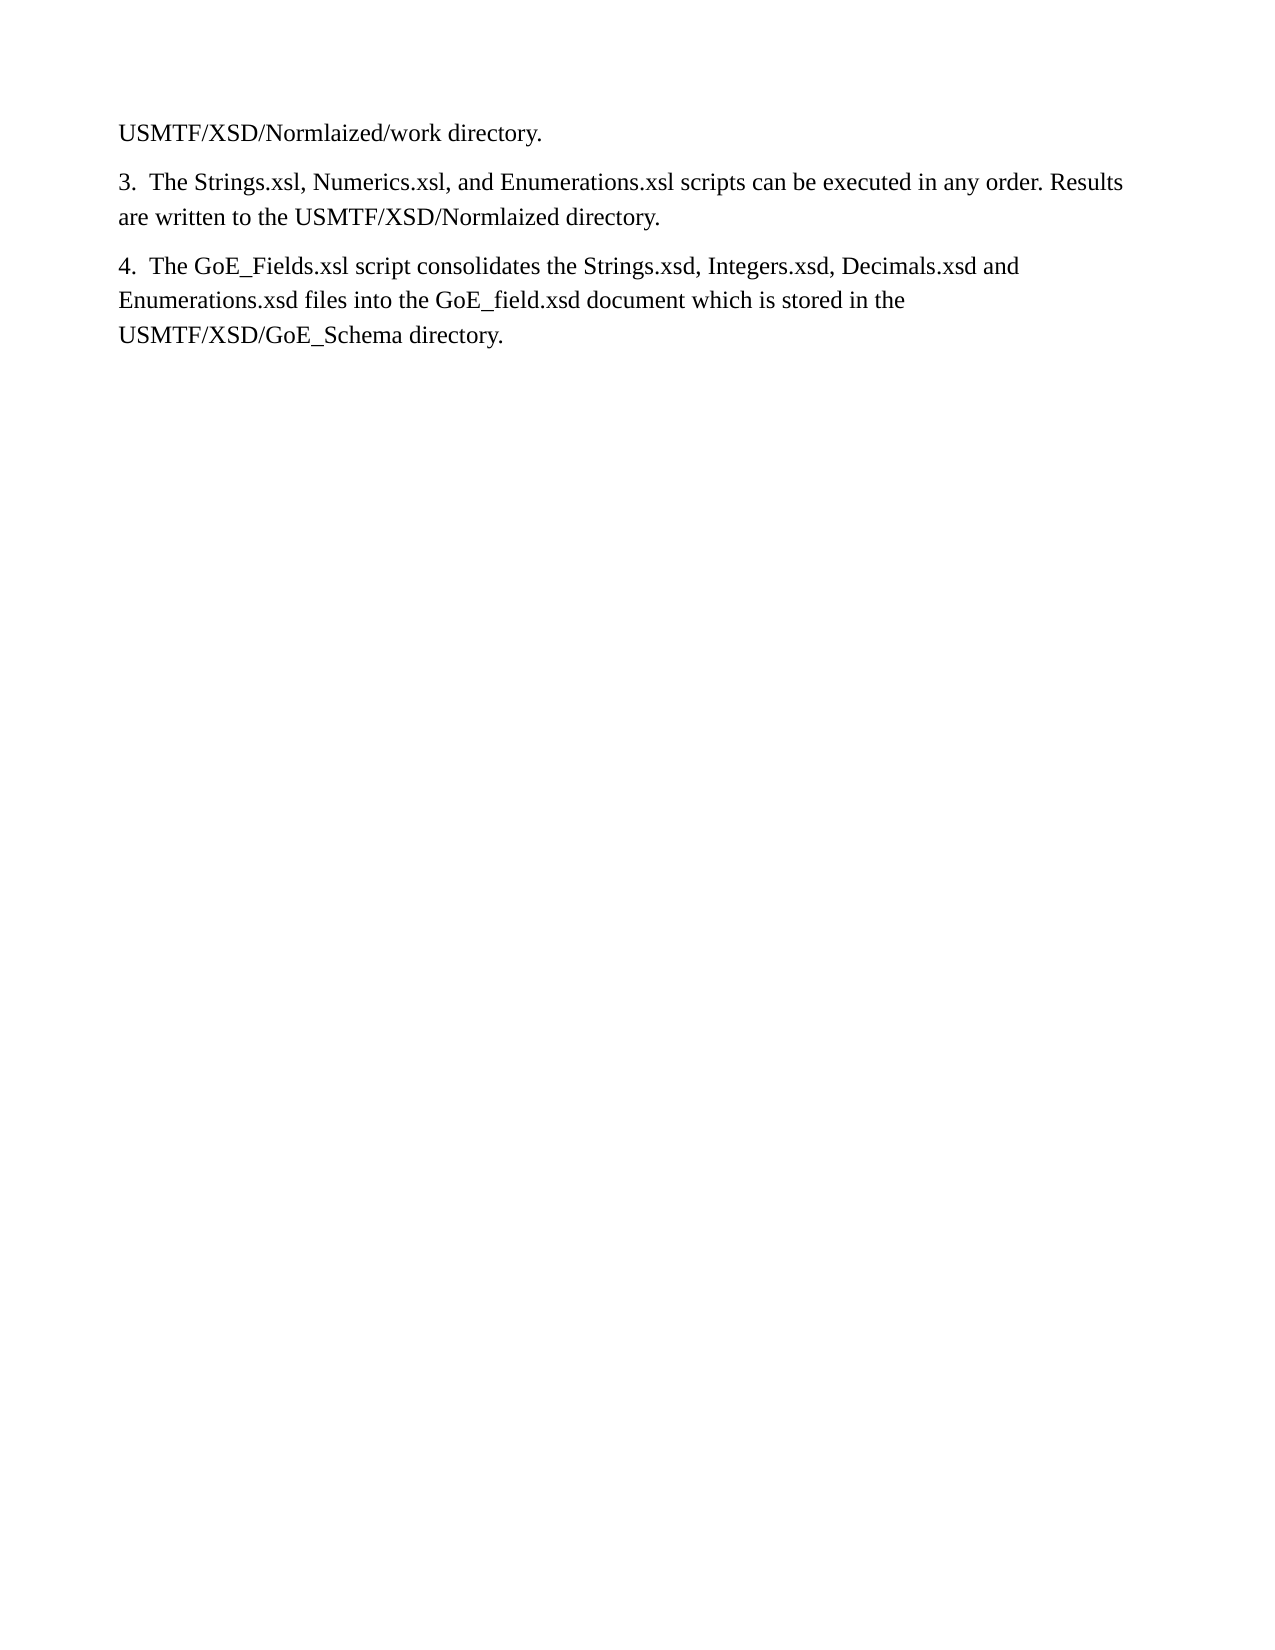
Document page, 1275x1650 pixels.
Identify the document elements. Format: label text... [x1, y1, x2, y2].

text 3. The Strings.xsl, Numerics.xsl, and Enumerations.xsl scripts can be executed in any order. Results are written to the USMTF/XSD/Normlaized directory. [118, 167, 1157, 230]
text USMTF/XSD/Normlaized/work directory. [118, 118, 1157, 147]
text 4. The GoE_Fields.xsl script consolidates the Strings.xsd, Integers.xsd, Decimals.xsd and Enumerations.xsd files into the GoE_field.xsd document which is stored in the USMTF/XSD/GoE_Schema directory. [118, 251, 1157, 348]
